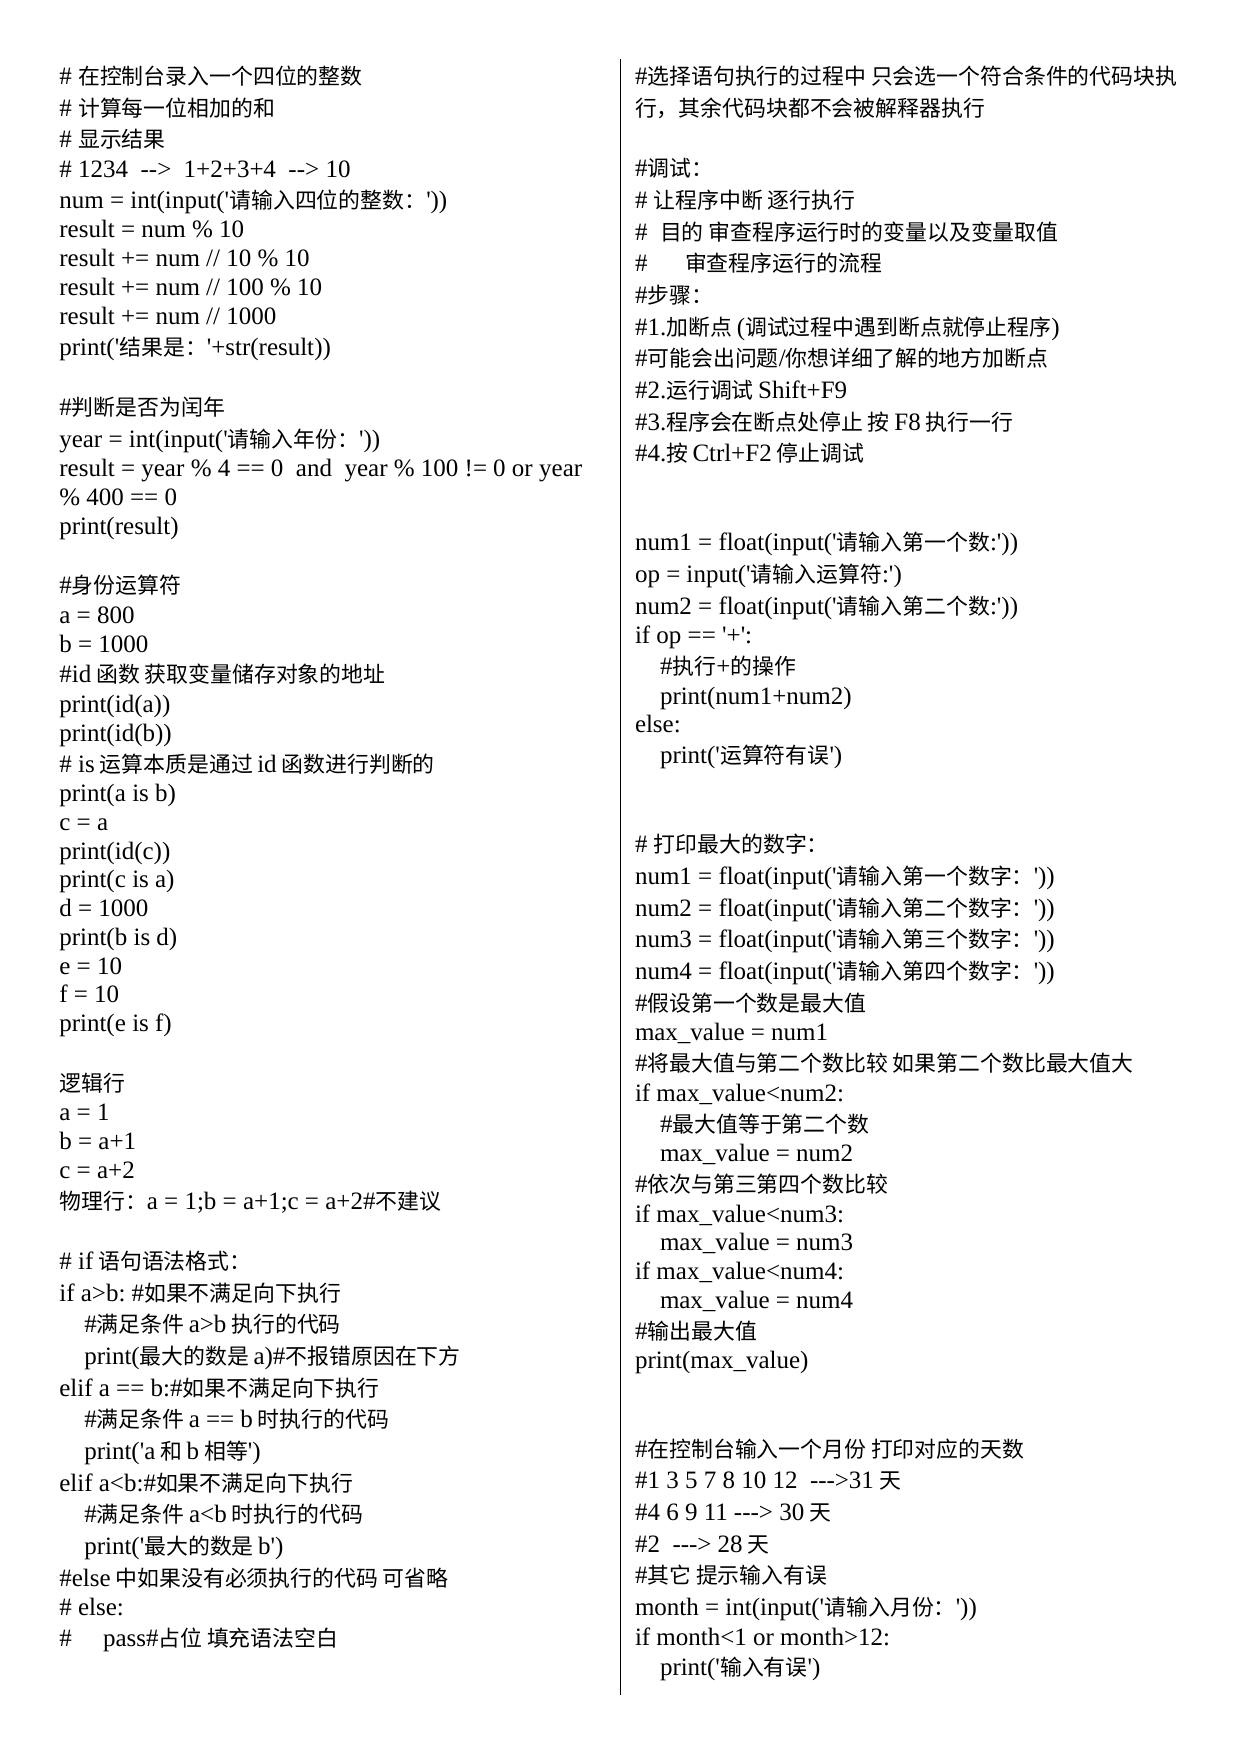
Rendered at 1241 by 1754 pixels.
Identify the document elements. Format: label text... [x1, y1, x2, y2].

text result = num % 10 [59, 214, 605, 243]
text result += num // 100 % 10 [59, 272, 605, 301]
text # if语句语法格式： [59, 1244, 605, 1276]
text max_value = num4 [635, 1285, 1181, 1314]
text max_value = num1 [635, 1017, 1181, 1046]
text #输出最大值 [635, 1314, 1181, 1345]
text # else: [59, 1592, 605, 1621]
text #步骤： [635, 278, 1181, 309]
text #执行+的操作 [635, 649, 1181, 681]
text #可能会出问题/你想详细了解的地方加断点 [635, 341, 1181, 373]
text print(c is a) [59, 864, 605, 893]
text 物理行：a = 1;b = a+1;c = a+2#不建议 [59, 1184, 605, 1215]
text result += num // 1000 [59, 301, 605, 329]
text a = 1 [59, 1097, 605, 1126]
text op = input('请输入运算符:') [635, 557, 1181, 589]
text num = int(input('请输入四位的整数：')) [59, 183, 605, 214]
text #4 6 9 11 ---> 30天 [635, 1495, 1181, 1527]
text elif a == b:#如果不满足向下执行 [59, 1371, 605, 1402]
text #3.程序会在断点处停止 按F8执行一行 [635, 404, 1181, 436]
text year = int(input('请输入年份：')) [59, 422, 605, 453]
text print(result) [59, 511, 605, 539]
text a = 800 [59, 600, 605, 629]
text print(e is f) [59, 1008, 605, 1037]
text if max_value<num2: [635, 1078, 1181, 1107]
text num4 = float(input('请输入第四个数字：')) [635, 954, 1181, 986]
text #将最大值与第二个数比较 如果第二个数比最大值大 [635, 1046, 1181, 1078]
text if month<1 or month>12: [635, 1622, 1181, 1650]
text #在控制台输入一个月份 打印对应的天数 [635, 1432, 1181, 1463]
text #满足条件a == b时执行的代码 [59, 1402, 605, 1434]
text #id函数 获取变量储存对象的地址 [59, 657, 605, 689]
text b = a+1 [59, 1126, 605, 1155]
text #1.加断点 (调试过程中遇到断点就停止程序) [635, 309, 1181, 341]
text #判断是否为闰年 [59, 390, 605, 422]
text num1 = float(input('请输入第一个数字：')) [635, 859, 1181, 891]
text print(num1+num2) [635, 681, 1181, 709]
text b = 1000 [59, 629, 605, 657]
text # 目的 审查程序运行时的变量以及变量取值 [635, 214, 1181, 246]
text else: [635, 709, 1181, 738]
text c = a+2 [59, 1155, 605, 1184]
text #假设第一个数是最大值 [635, 986, 1181, 1017]
text print('输入有误') [635, 1650, 1181, 1682]
text #身份运算符 [59, 568, 605, 600]
text print(a is b) [59, 778, 605, 807]
text result = year % 4 == 0 and year % 100 != 0 or year % 400 == 0 [59, 453, 605, 511]
text f = 10 [59, 979, 605, 1008]
text # pass#占位 填充语法空白 [59, 1621, 605, 1653]
text num2 = float(input('请输入第二个数字：')) [635, 891, 1181, 922]
text #调试： [635, 151, 1181, 183]
text elif a<b:#如果不满足向下执行 [59, 1466, 605, 1497]
text # 审查程序运行的流程 [635, 246, 1181, 278]
text # 显示结果 [59, 122, 605, 154]
text # 打印最大的数字： [635, 827, 1181, 859]
text # 让程序中断 逐行执行 [635, 183, 1181, 214]
text print('a和b相等') [59, 1434, 605, 1466]
text num2 = float(input('请输入第二个数:')) [635, 589, 1181, 620]
text print(b is d) [59, 922, 605, 951]
text #依次与第三第四个数比较 [635, 1167, 1181, 1199]
text month = int(input('请输入月份：')) [635, 1590, 1181, 1622]
text result += num // 10 % 10 [59, 243, 605, 272]
text #其它 提示输入有误 [635, 1558, 1181, 1590]
text print(id(c)) [59, 836, 605, 864]
text #满足条件 a<b时执行的代码 [59, 1497, 605, 1529]
text print(id(b)) [59, 718, 605, 747]
text #4.按Ctrl+F2停止调试 [635, 436, 1181, 468]
text #满足条件a>b执行的代码 [59, 1307, 605, 1339]
text d = 1000 [59, 893, 605, 922]
text num1 = float(input('请输入第一个数:')) [635, 525, 1181, 557]
text 逻辑行 [59, 1066, 605, 1097]
text # 1234 --> 1+2+3+4 --> 10 [59, 154, 605, 183]
text if max_value<num4: [635, 1256, 1181, 1285]
text e = 10 [59, 951, 605, 979]
text print(id(a)) [59, 689, 605, 718]
text #2 ---> 28天 [635, 1527, 1181, 1558]
text c = a [59, 807, 605, 836]
text #最大值等于第二个数 [635, 1107, 1181, 1138]
text if op == '+': [635, 620, 1181, 649]
text #选择语句执行的过程中 只会选一个符合条件的代码块执行，其余代码块都不会被解释器执行 [635, 59, 1181, 122]
text if max_value<num3: [635, 1199, 1181, 1227]
text print(max_value) [635, 1345, 1181, 1374]
text if a>b: #如果不满足向下执行 [59, 1276, 605, 1307]
text print(最大的数是a)#不报错原因在下方 [59, 1339, 605, 1371]
text print('最大的数是b') [59, 1529, 605, 1561]
text num3 = float(input('请输入第三个数字：')) [635, 922, 1181, 954]
text max_value = num2 [635, 1138, 1181, 1167]
text #else中如果没有必须执行的代码 可省略 [59, 1561, 605, 1592]
text max_value = num3 [635, 1227, 1181, 1256]
text print('结果是：'+str(result)) [59, 329, 605, 361]
text # 在控制台录入一个四位的整数 [59, 59, 605, 91]
text #2.运行调试Shift+F9 [635, 373, 1181, 404]
text # is运算本质是通过id函数进行判断的 [59, 747, 605, 778]
text #1 3 5 7 8 10 12 --->31天 [635, 1463, 1181, 1495]
text # 计算每一位相加的和 [59, 91, 605, 122]
text print('运算符有误') [635, 738, 1181, 770]
